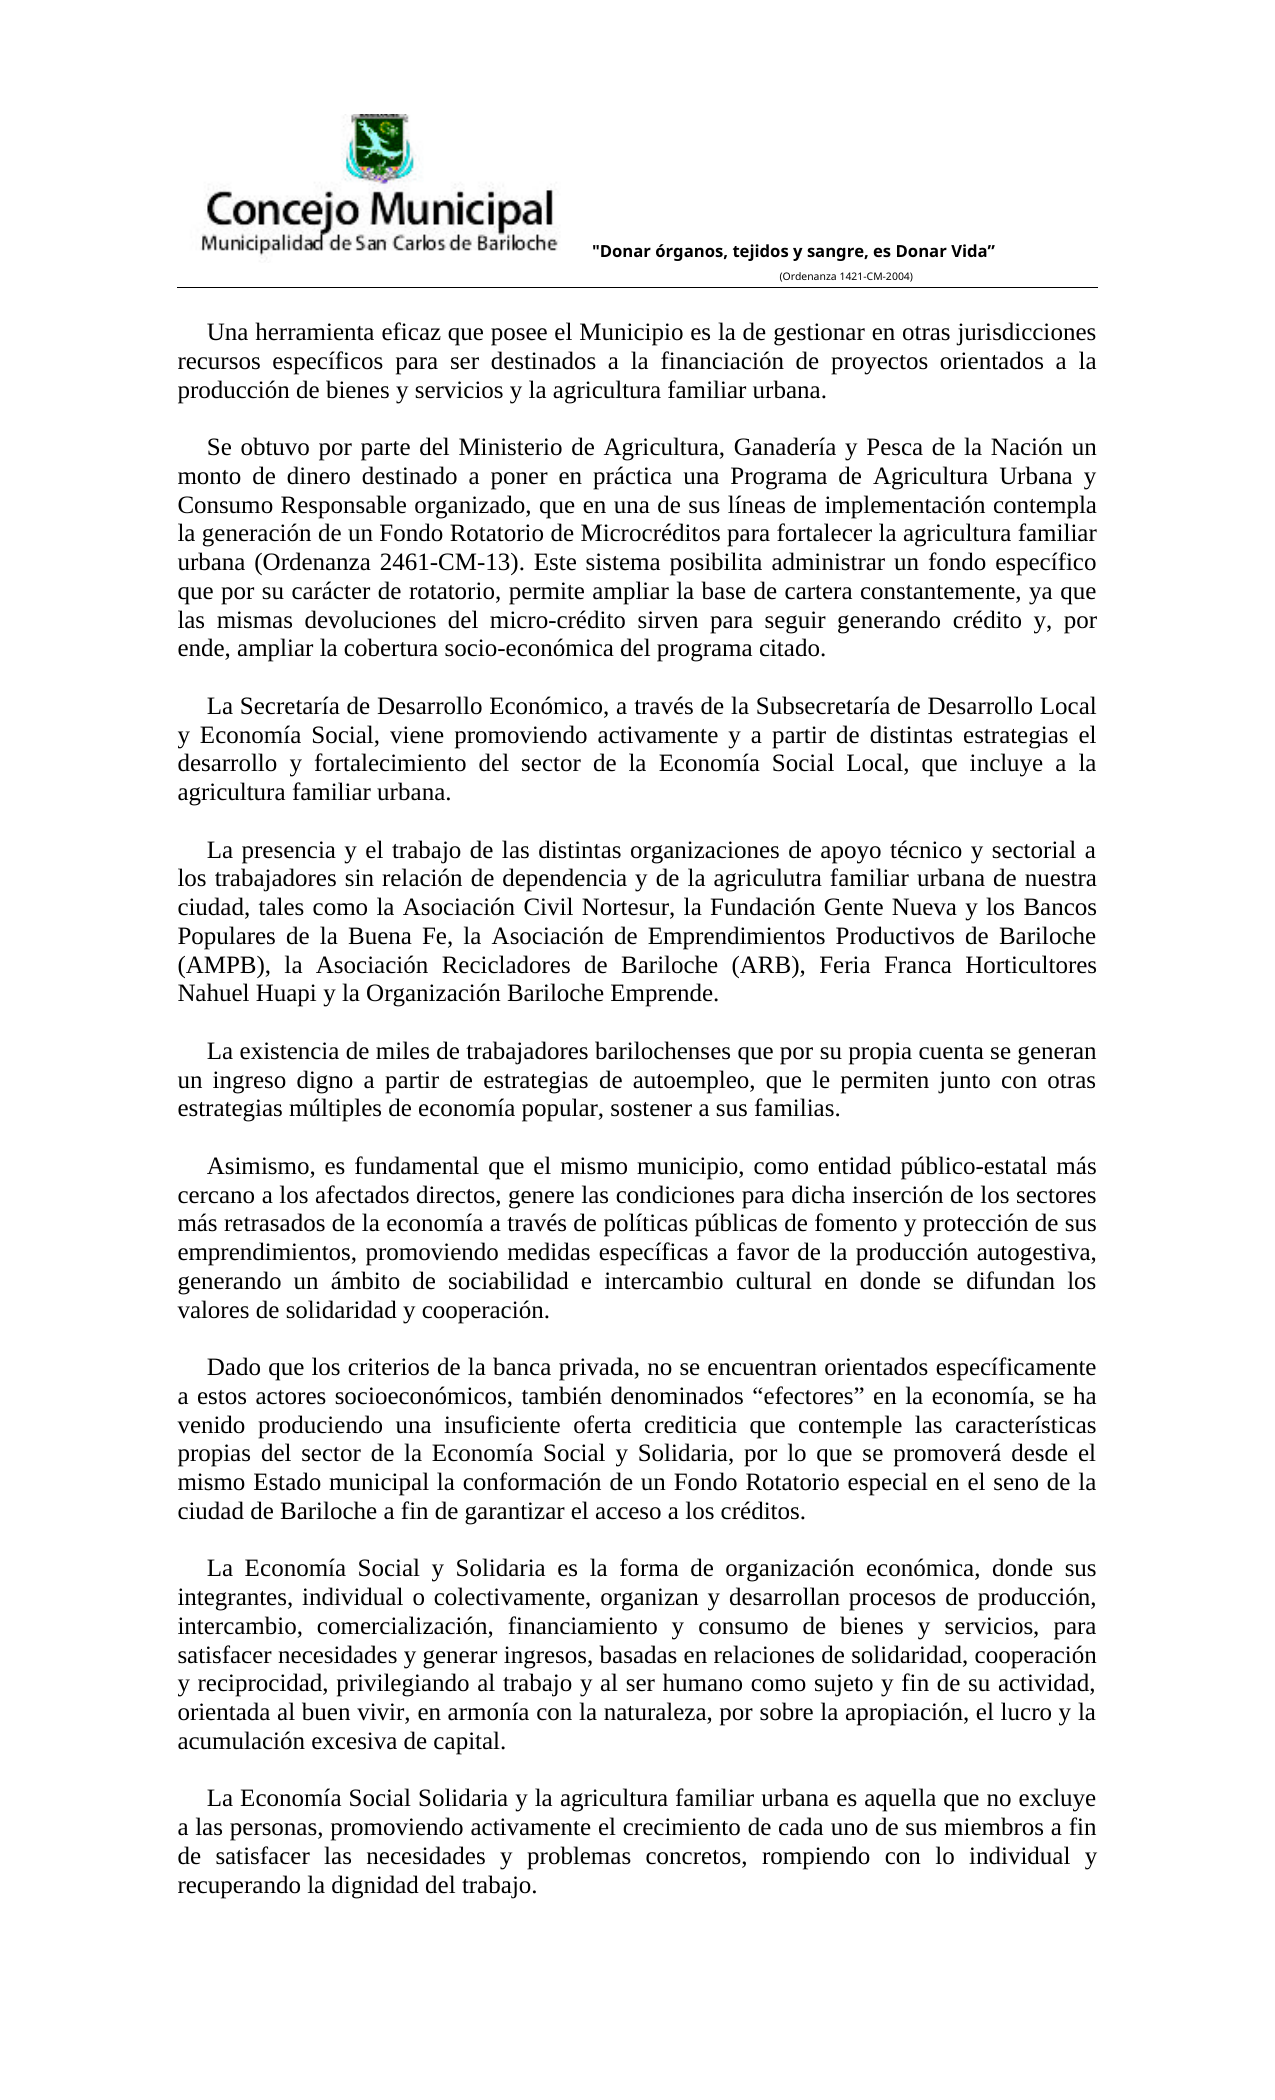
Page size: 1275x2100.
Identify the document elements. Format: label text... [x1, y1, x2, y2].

text La Secretaría de Desarrollo Económico, a través de la Subsecretaría de Desarrollo Local y Economía Social, viene promoviendo activamente y a partir de distintas estrategias el desarrollo y fortalecimiento del sector de la Economía Social Local, que incluye a la agricultura familiar urbana. [177, 691, 1098, 806]
text La existencia de miles de trabajadores barilochenses que por su propia cuenta se generan un ingreso digno a partir de estrategias de autoempleo, que le permiten junto con otras estrategias múltiples de economía popular, sostener a sus familias. [177, 1036, 1098, 1122]
text Asimismo, es fundamental que el mismo municipio, como entidad público-estatal más cercano a los afectados directos, genere las condiciones para dicha inserción de los sectores más retrasados de la economía a través de políticas públicas de fomento y protección de sus emprendimientos, promoviendo medidas específicas a favor de la producción autogestiva, generando un ámbito de sociabilidad e intercambio cultural en donde se difundan los valores de solidaridad y cooperación. [177, 1151, 1098, 1323]
text Se obtuvo por parte del Ministerio de Agricultura, Ganadería y Pesca de la Nación un monto de dinero destinado a poner en práctica una Programa de Agricultura Urbana y Consumo Responsable organizado, que en una de sus líneas de implementación contempla la generación de un Fondo Rotatorio de Microcréditos para fortalecer la agricultura familiar urbana (Ordenanza 2461-CM-13). Este sistema posibilita administrar un fondo específico que por su carácter de rotatorio, permite ampliar la base de cartera constantemente, ya que las mismas devoluciones del micro-crédito sirven para seguir generando crédito y, por ende, ampliar la cobertura socio-económica del programa citado. [177, 432, 1098, 662]
text La Economía Social Solidaria y la agricultura familiar urbana es aquella que no excluye a las personas, promoviendo activamente el crecimiento de cada uno de sus miembros a fin de satisfacer las necesidades y problemas concretos, rompiendo con lo individual y recuperando la dignidad del trabajo. [177, 1783, 1098, 1898]
text La Economía Social y Solidaria es la forma de organización económica, donde sus integrantes, individual o colectivamente, organizan y desarrollan procesos de producción, intercambio, comercialización, financiamiento y consumo de bienes y servicios, para satisfacer necesidades y generar ingresos, basadas en relaciones de solidaridad, cooperación y reciprocidad, privilegiando al trabajo y al ser humano como sujeto y fin de su actividad, orientada al buen vivir, en armonía con la naturaleza, por sobre la apropiación, el lucro y la acumulación excesiva de capital. [177, 1553, 1098, 1755]
text Dado que los criterios de la banca privada, no se encuentran orientados específicamente a estos actores socioeconómicos, también denominados “efectores” en la economía, se ha venido produciendo una insuficiente oferta crediticia que contemple las características propias del sector de la Economía Social y Solidaria, por lo que se promoverá desde el mismo Estado municipal la conformación de un Fondo Rotatorio especial en el seno de la ciudad de Bariloche a fin de garantizar el acceso a los créditos. [177, 1352, 1098, 1525]
text Una herramienta eficaz que posee el Municipio es la de gestionar en otras jurisdicciones recursos específicos para ser destinados a la financiación de proyectos orientados a la producción de bienes y servicios y la agricultura familiar urbana. [177, 317, 1098, 403]
picture [177, 114, 589, 264]
text La presencia y el trabajo de las distintas organizaciones de apoyo técnico y sectorial a los trabajadores sin relación de dependencia y de la agriculutra familiar urbana de nuestra ciudad, tales como la Asociación Civil Nortesur, la Fundación Gente Nueva y los Bancos Populares de la Buena Fe, la Asociación de Emprendimientos Productivos de Bariloche (AMPB), la Asociación Recicladores de Bariloche (ARB), Feria Franca Horticultores Nahuel Huapi y la Organización Bariloche Emprende. [177, 835, 1098, 1007]
